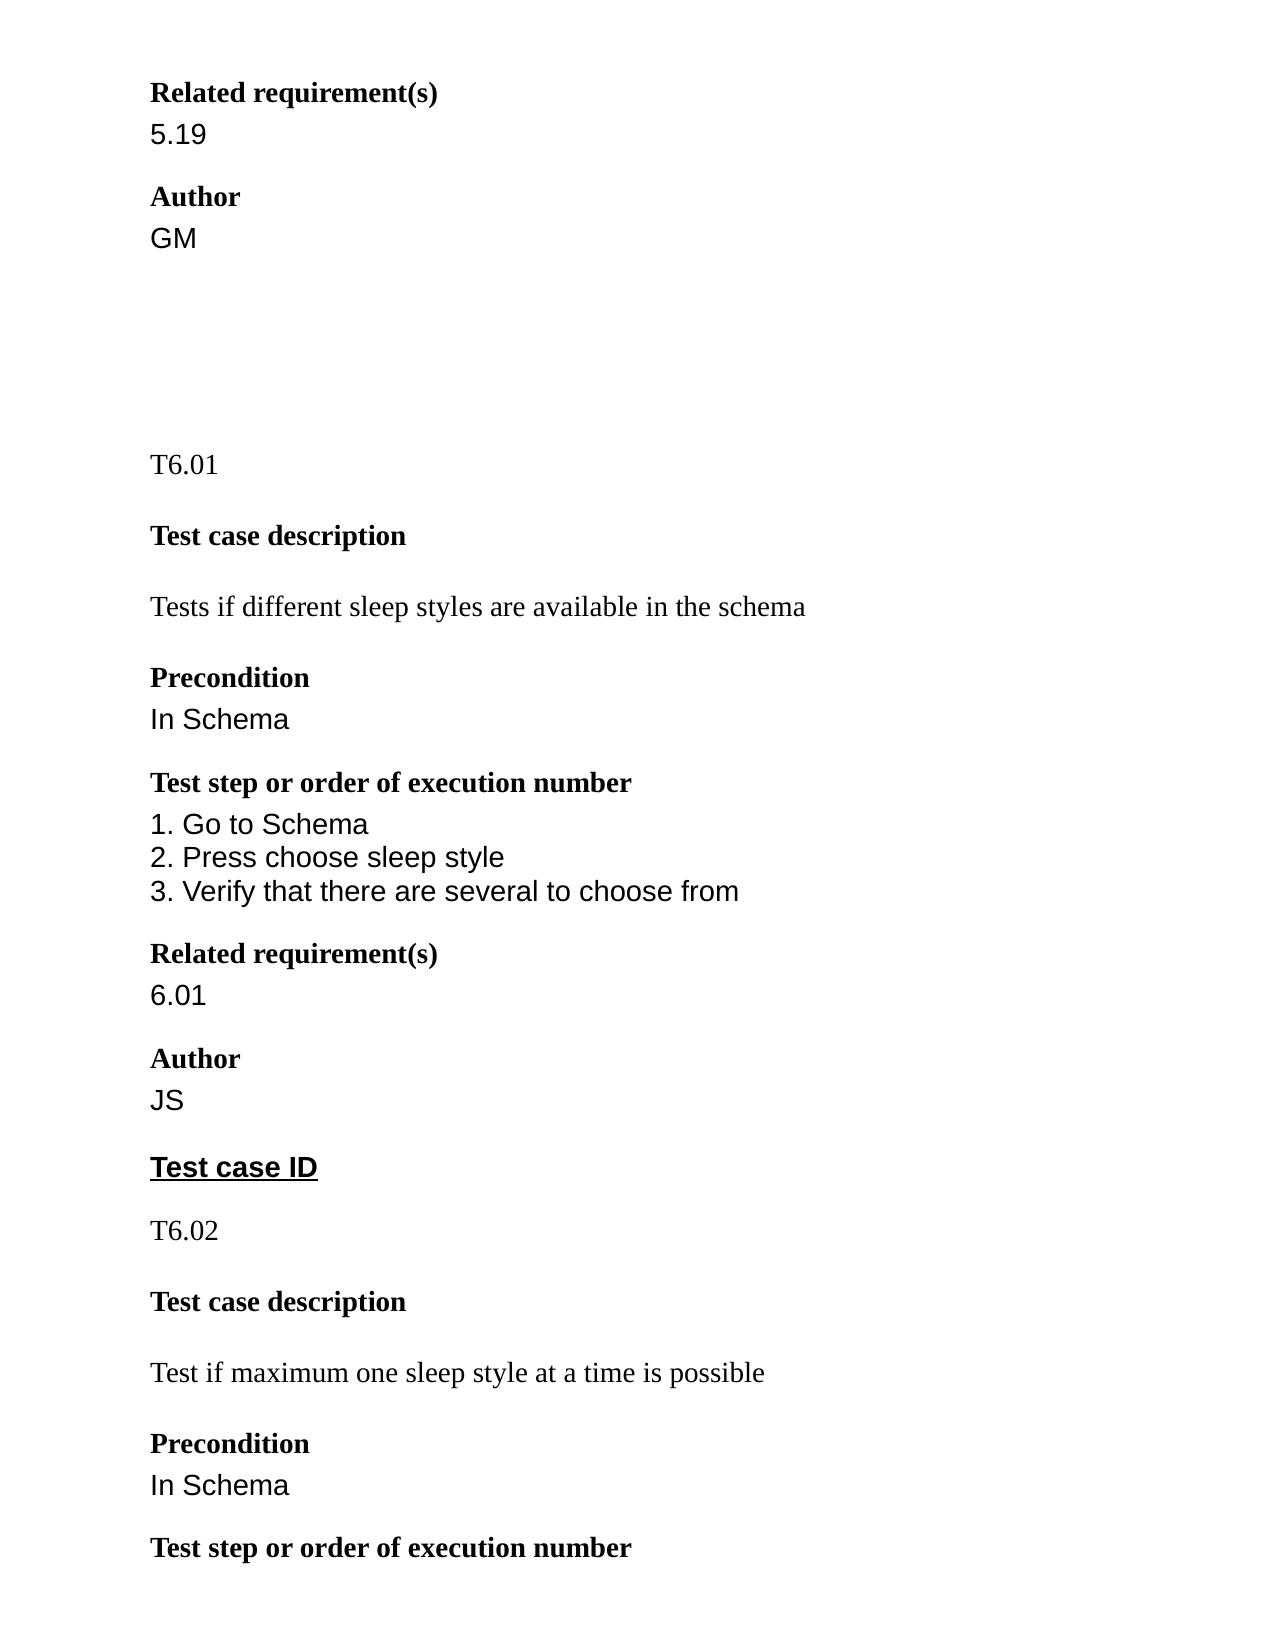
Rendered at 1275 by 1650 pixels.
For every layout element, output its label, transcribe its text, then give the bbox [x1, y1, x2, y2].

text T6.01 [150, 447, 1125, 481]
text 5.19 [150, 117, 1125, 150]
text JS Test case ID [150, 1083, 1125, 1183]
text Precondition [150, 660, 1125, 694]
text Related requirement(s) [150, 936, 1125, 970]
text Test case description [150, 518, 1125, 552]
text Test step or order of execution number [150, 765, 1125, 798]
text Tests if different sleep styles are available in the schema [150, 589, 1125, 623]
text 6.01 [150, 978, 1125, 1012]
text Precondition [150, 1426, 1125, 1459]
text In Schema [150, 702, 1125, 736]
text Test case description [150, 1284, 1125, 1317]
text GM [150, 221, 1125, 384]
text In Schema [150, 1468, 1125, 1501]
text T6.02 [150, 1213, 1125, 1246]
text Author [150, 1041, 1125, 1074]
text Related requirement(s) [150, 75, 1125, 108]
text 1. Go to Schema 2. Press choose sleep style 3. Verify that there are several to choose from [150, 807, 1125, 907]
text Test step or order of execution number [150, 1530, 1125, 1564]
text Test if maximum one sleep style at a time is possible [150, 1355, 1125, 1388]
text Author [150, 179, 1125, 213]
